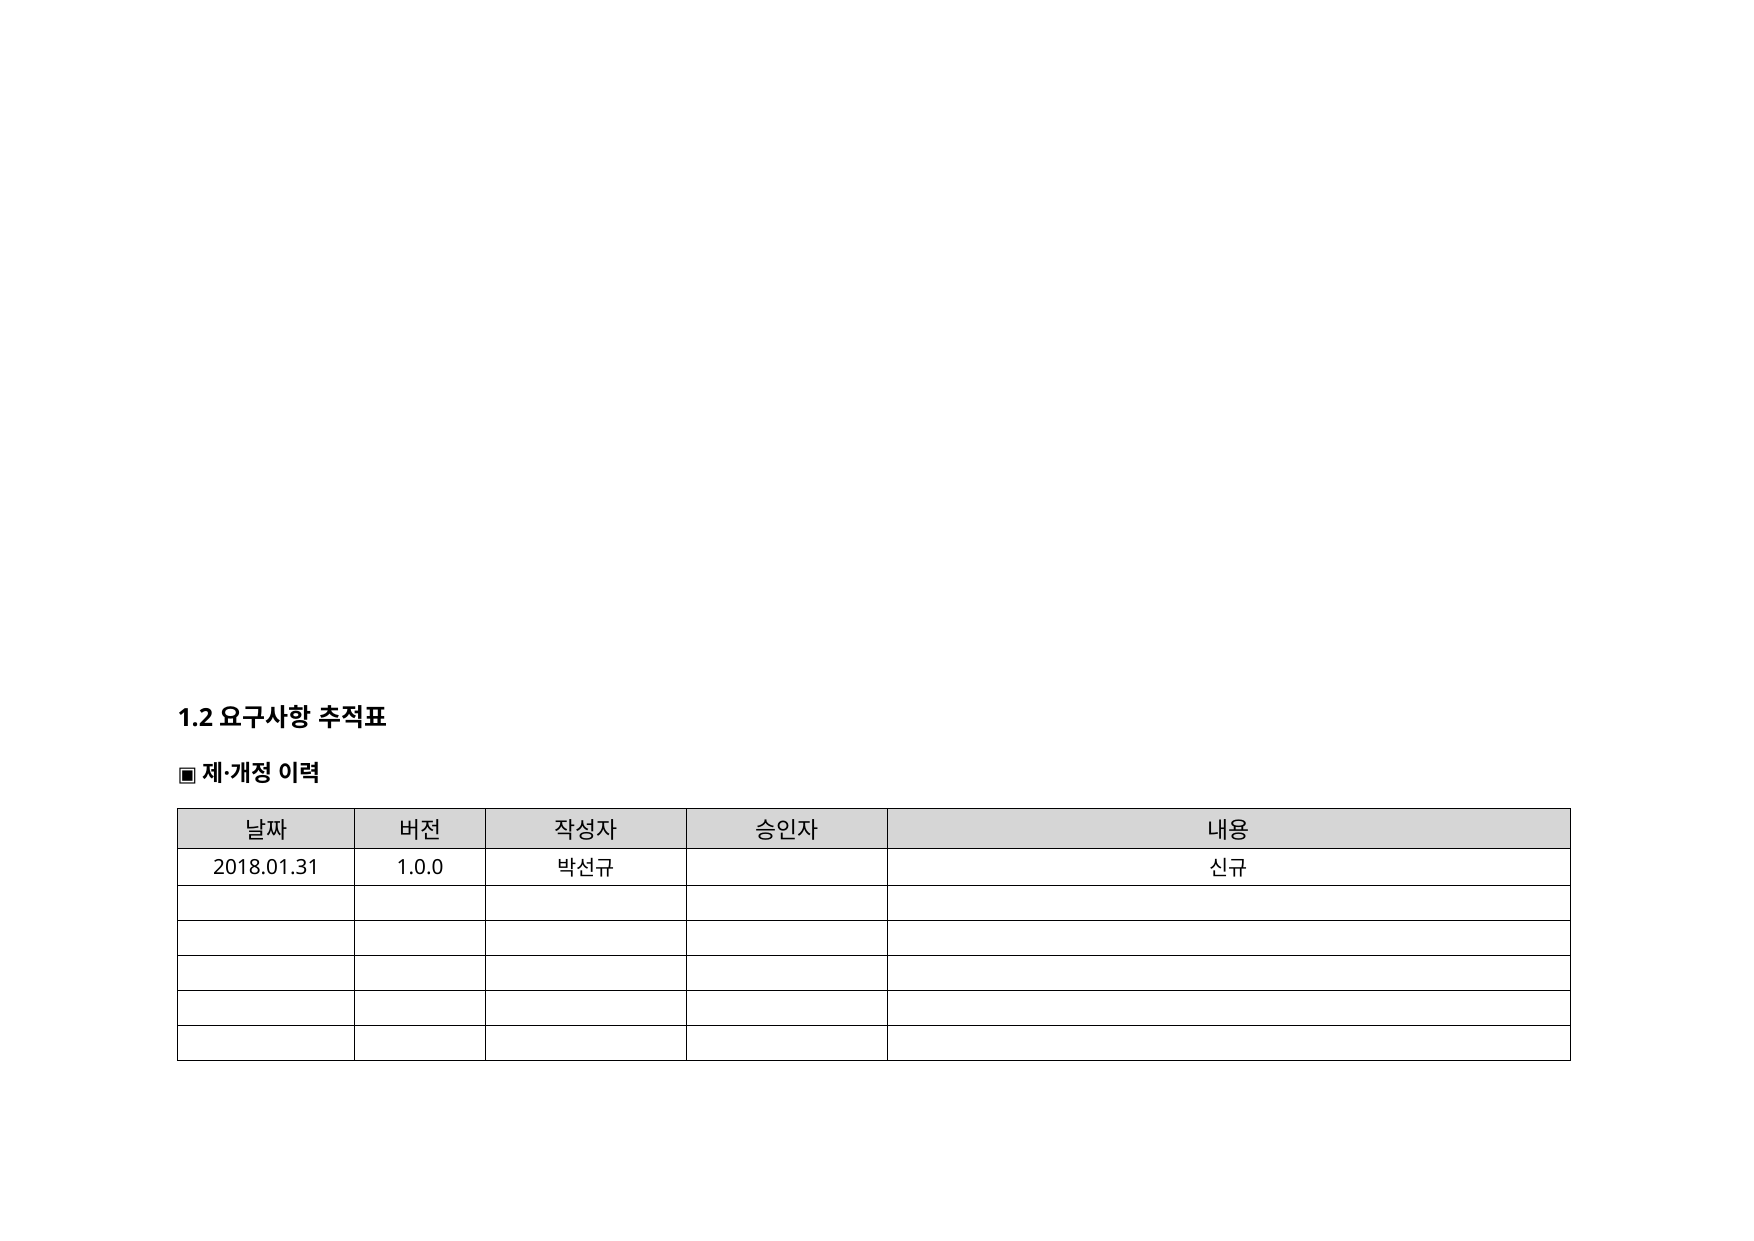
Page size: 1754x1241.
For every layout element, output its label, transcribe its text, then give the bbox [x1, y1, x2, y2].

table_cell [888, 1026, 1570, 1060]
table_cell 신규 [888, 849, 1570, 885]
table_cell [486, 991, 686, 1025]
table_cell [178, 991, 354, 1025]
table_header 날짜 [178, 809, 354, 848]
table_cell [888, 991, 1570, 1025]
table_cell [687, 921, 887, 955]
table_header 승인자 [687, 809, 887, 848]
table_cell [888, 886, 1570, 920]
table_cell [687, 849, 887, 885]
table_cell [355, 956, 485, 990]
table_cell [486, 921, 686, 955]
text ▣ 제·개정 이력 [177, 755, 1577, 788]
table_cell [888, 921, 1570, 955]
table_cell [355, 991, 485, 1025]
table_cell [687, 1026, 887, 1060]
table_header 버전 [355, 809, 485, 848]
table_cell [178, 1026, 354, 1060]
table_cell [355, 886, 485, 920]
table_cell [486, 956, 686, 990]
table_cell [486, 886, 686, 920]
table_cell [178, 921, 354, 955]
table_cell [178, 886, 354, 920]
table_cell [687, 956, 887, 990]
table_cell 2018.01.31 [178, 849, 354, 885]
table_header 작성자 [486, 809, 686, 848]
table_cell [687, 991, 887, 1025]
table_cell [355, 1026, 485, 1060]
table_cell [888, 956, 1570, 990]
text 1.2 요구사항 추적표 [177, 697, 1577, 733]
table_cell [355, 921, 485, 955]
table_cell [687, 886, 887, 920]
table_header 내용 [888, 809, 1570, 848]
table_cell [178, 956, 354, 990]
table_cell 박선규 [486, 849, 686, 885]
table_cell 1.0.0 [355, 849, 485, 885]
table_cell [486, 1026, 686, 1060]
